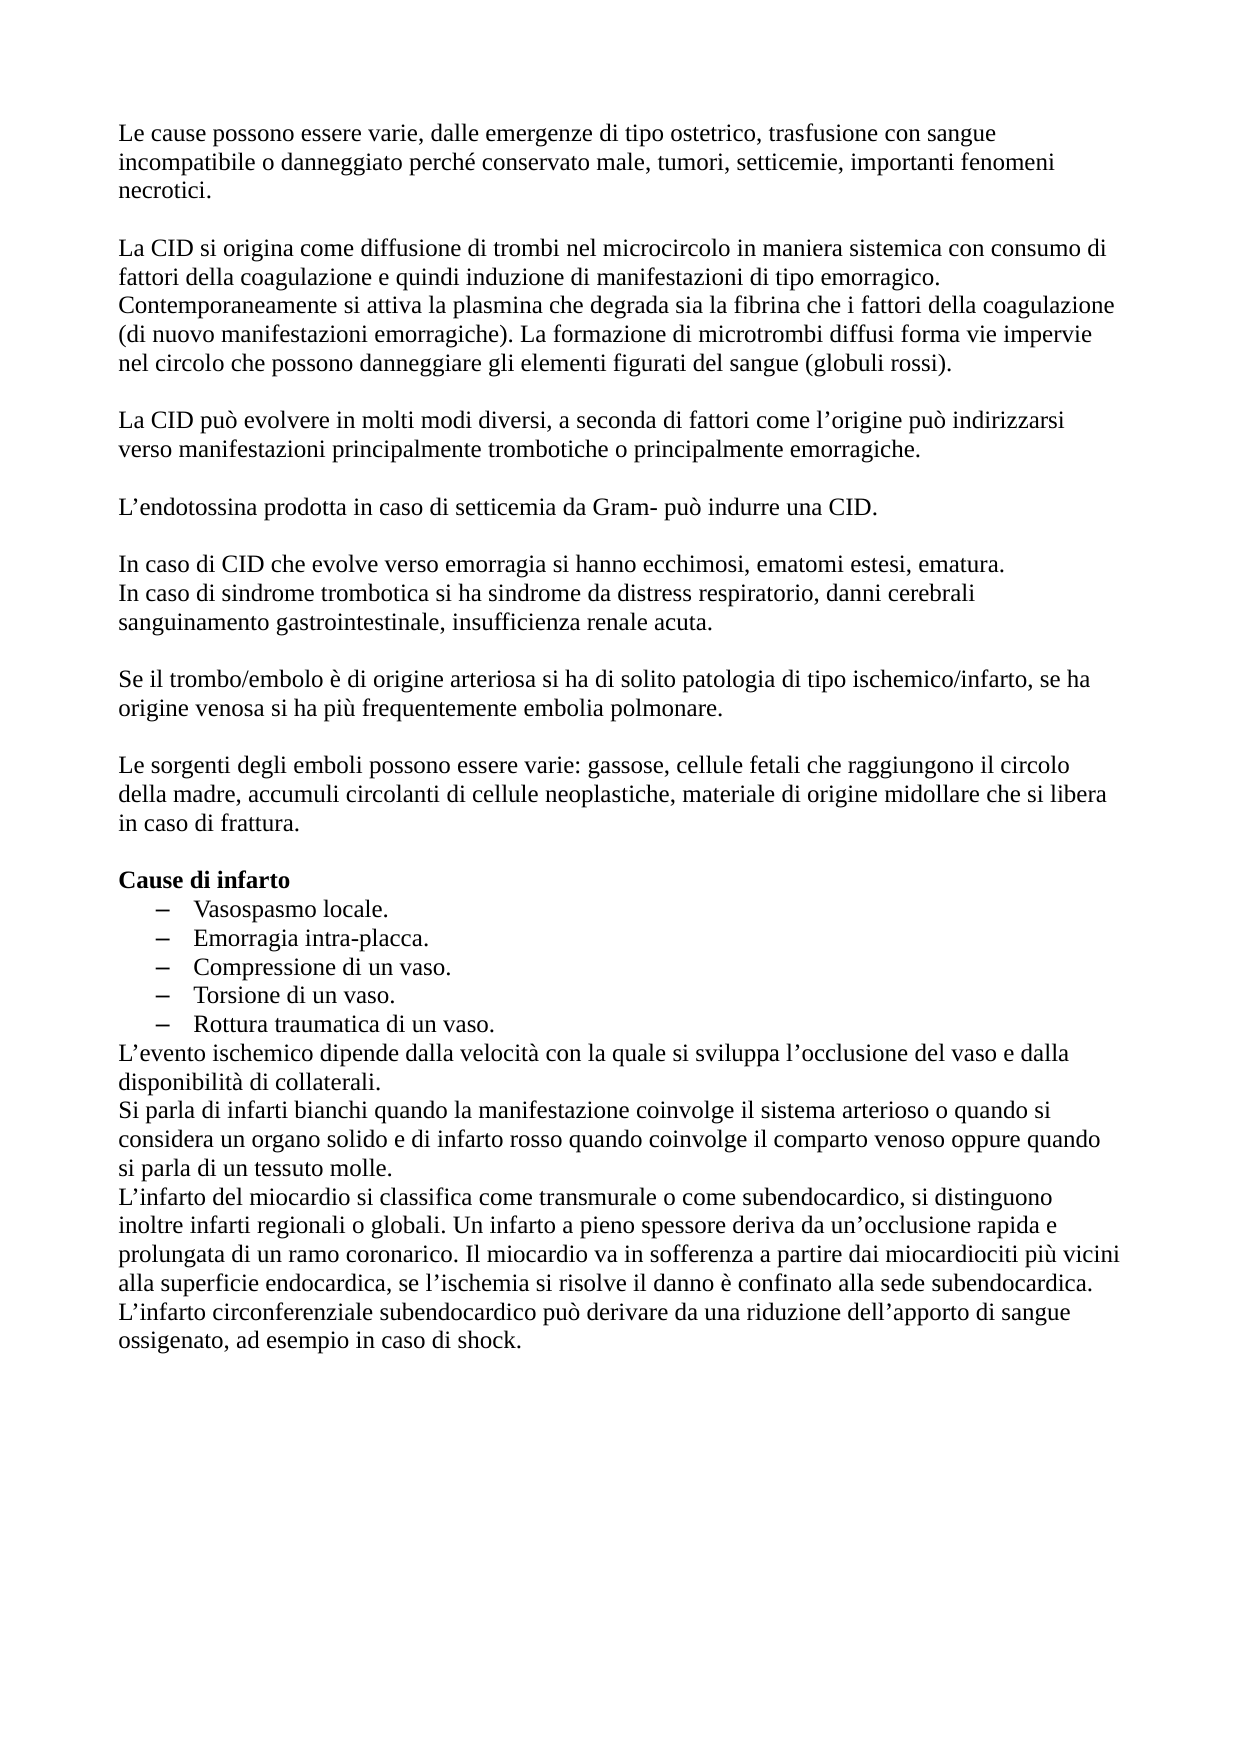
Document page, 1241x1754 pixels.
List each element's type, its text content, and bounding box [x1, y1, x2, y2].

text L’infarto del miocardio si classifica come transmurale o come subendocardico, si distinguono inoltre infarti regionali o globali. Un infarto a pieno spessore deriva da un’occlusione rapida e prolungata di un ramo coronarico. Il miocardio va in sofferenza a partire dai miocardiociti più vicini alla superficie endocardica, se l’ischemia si risolve il danno è confinato alla sede subendocardica. L’infarto circonferenziale subendocardico può derivare da una riduzione dell’apporto di sangue ossigenato, ad esempio in caso di shock. [118, 1182, 1122, 1354]
list Compressione di un vaso. [156, 952, 1122, 981]
list Emorragia intra-placca. [156, 923, 1122, 952]
text Si parla di infarti bianchi quando la manifestazione coinvolge il sistema arterioso o quando si considera un organo solido e di infarto rosso quando coinvolge il comparto venoso oppure quando si parla di un tessuto molle. [118, 1096, 1122, 1182]
text Le sorgenti degli emboli possono essere varie: gassose, cellule fetali che raggiungono il circolo della madre, accumuli circolanti di cellule neoplastiche, materiale di origine midollare che si libera in caso di frattura. [118, 751, 1122, 837]
list Torsione di un vaso. [156, 981, 1122, 1009]
text In caso di sindrome trombotica si ha sindrome da distress respiratorio, danni cerebrali sanguinamento gastrointestinale, insufficienza renale acuta. [118, 578, 1122, 636]
text L’evento ischemico dipende dalla velocità con la quale si sviluppa l’occlusione del vaso e dalla disponibilità di collaterali. [118, 1038, 1122, 1096]
text La CID si origina come diffusione di trombi nel microcircolo in maniera sistemica con consumo di fattori della coagulazione e quindi induzione di manifestazioni di tipo emorragico. Contemporaneamente si attiva la plasmina che degrada sia la fibrina che i fattori della coagulazione (di nuovo manifestazioni emorragiche). La formazione di microtrombi diffusi forma vie impervie nel circolo che possono danneggiare gli elementi figurati del sangue (globuli rossi). [118, 233, 1122, 377]
text Se il trombo/embolo è di origine arteriosa si ha di solito patologia di tipo ischemico/infarto, se ha origine venosa si ha più frequentemente embolia polmonare. [118, 664, 1122, 722]
text La CID può evolvere in molti modi diversi, a seconda di fattori come l’origine può indirizzarsi verso manifestazioni principalmente trombotiche o principalmente emorragiche. [118, 406, 1122, 463]
text Cause di infarto [118, 866, 1122, 894]
text Le cause possono essere varie, dalle emergenze di tipo ostetrico, trasfusione con sangue incompatibile o danneggiato perché conservato male, tumori, setticemie, importanti fenomeni necrotici. [118, 118, 1122, 204]
text In caso di CID che evolve verso emorragia si hanno ecchimosi, ematomi estesi, ematura. [118, 549, 1122, 578]
text L’endotossina prodotta in caso di setticemia da Gram- può indurre una CID. [118, 492, 1122, 521]
list Vasospasmo locale. [156, 894, 1122, 923]
list Rottura traumatica di un vaso. [156, 1009, 1122, 1038]
